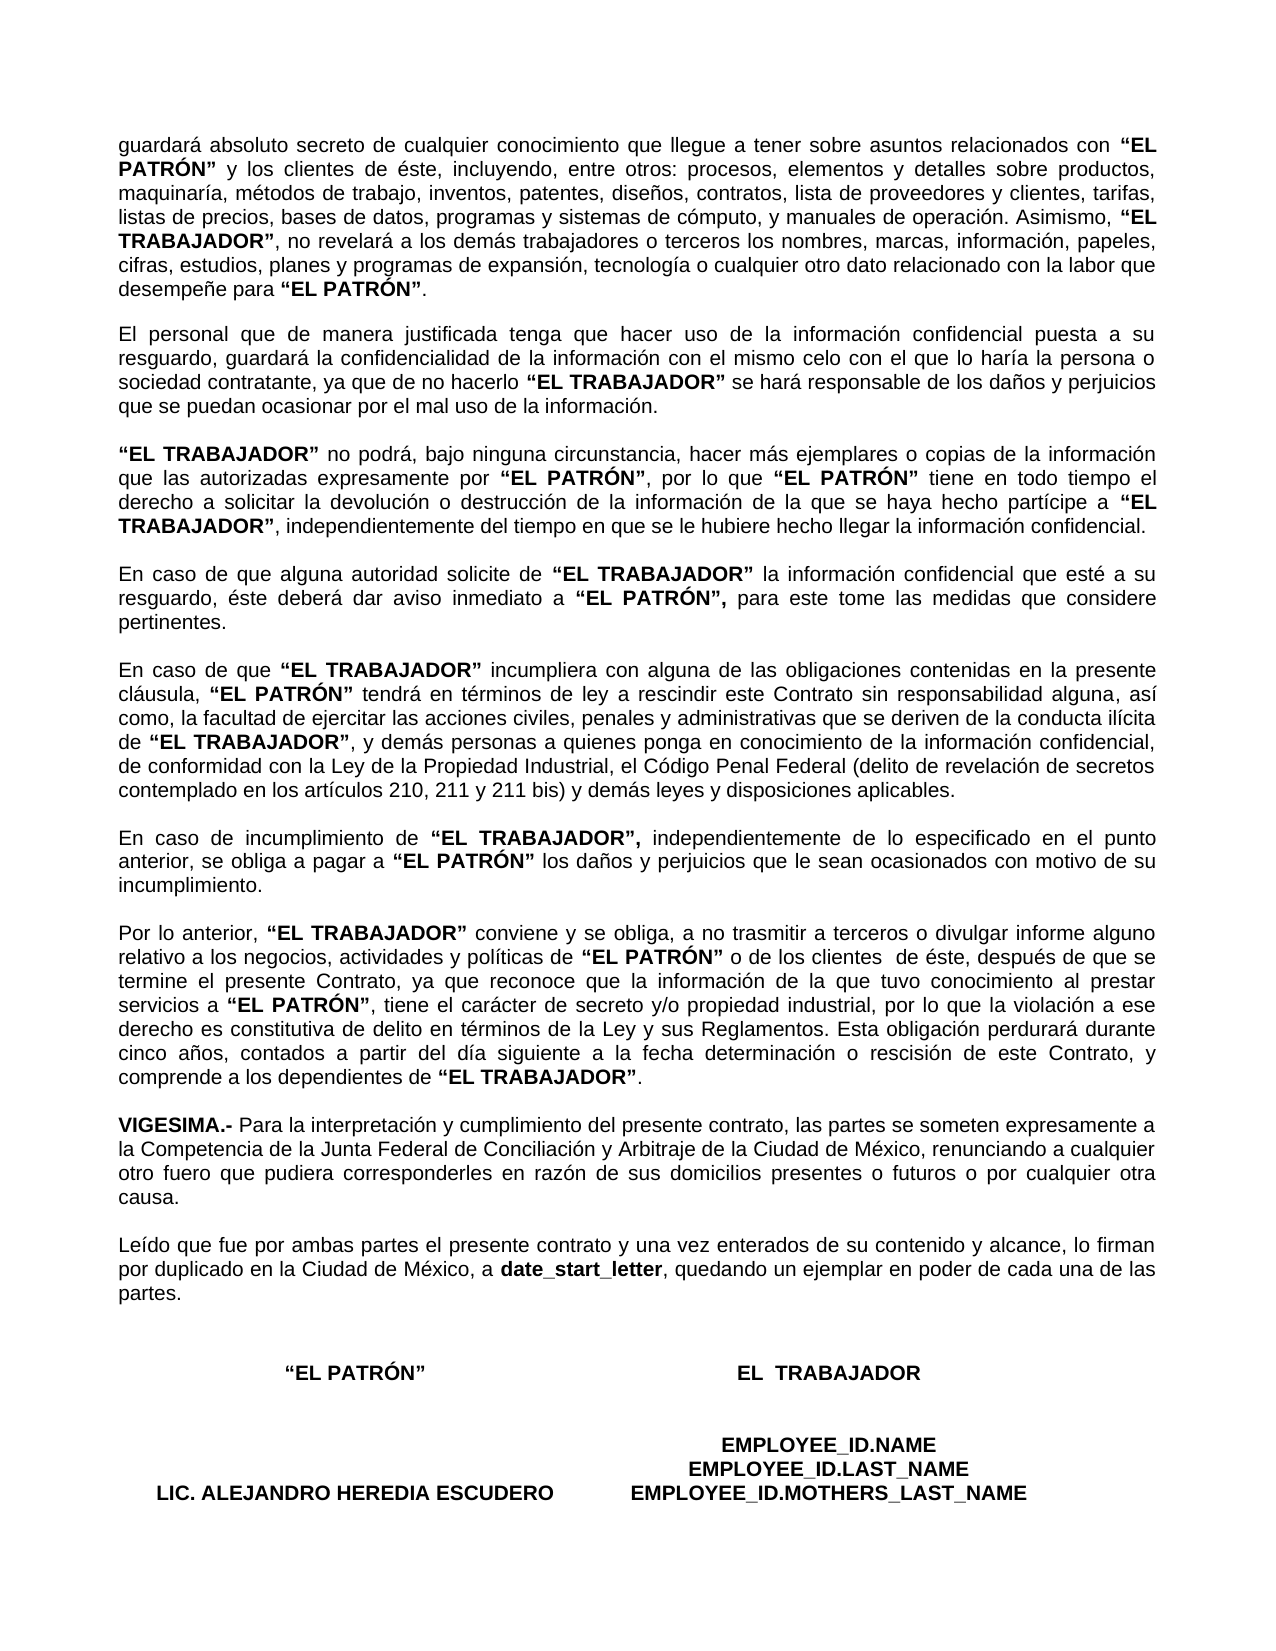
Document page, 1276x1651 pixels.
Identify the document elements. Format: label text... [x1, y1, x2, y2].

text En caso de que “EL TRABAJADOR” incumpliera con alguna de las obligaciones contenidas en la presente cláusula, “EL PATRÓN” tendrá en términos de ley a rescindir este Contrato sin responsabilidad alguna, así como, la facultad de ejercitar las acciones civiles, penales y administrativas que se deriven de la conducta ilícita de “EL TRABAJADOR”, y demás personas a quienes ponga en conocimiento de la información confidencial, de conformidad con la Ley de la Propiedad Industrial, el Código Penal Federal (delito de revelación de secretos contemplado en los artículos 210, 211 y 211 bis) y demás leyes y disposiciones aplicables. [118, 658, 1157, 801]
text El personal que de manera justificada tenga que hacer uso de la información confidencial puesta a su resguardo, guardará la confidencialidad de la información con el mismo celo con el que lo haría la persona o sociedad contratante, ya que de no hacerlo “EL TRABAJADOR” se hará responsable de los daños y perjuicios que se puedan ocasionar por el mal uso de la información. [118, 322, 1157, 418]
text VIGESIMA.- Para la interpretación y cumplimiento del presente contrato, las partes se someten expresamente a la Competencia de la Junta Federal de Conciliación y Arbitraje de la Ciudad de México, renunciando a cualquier otro fuero que pudiera corresponderles en razón de sus domicilios presentes o futuros o por cualquier otra causa. [118, 1113, 1157, 1209]
table_cell employee_id.name employee_id.last_name employee_id.mothers_last_name [592, 1417, 1066, 1505]
text Leído que fue por ambas partes el presente contrato y una vez enterados de su contenido y alcance, lo firman por duplicado en la Ciudad de México, a date_start_letter, quedando un ejemplar en poder de cada una de las partes. [118, 1233, 1157, 1304]
table_header “EL PATRÓN” [118, 1329, 592, 1417]
text “EL TRABAJADOR” no podrá, bajo ninguna circunstancia, hacer más ejemplares o copias de la información que las autorizadas expresamente por “EL PATRÓN”, por lo que “EL PATRÓN” tiene en todo tiempo el derecho a solicitar la devolución o destrucción de la información de la que se haya hecho partícipe a “EL TRABAJADOR”, independientemente del tiempo en que se le hubiere hecho llegar la información confidencial. [118, 442, 1157, 538]
table_cell LIC. ALEJANDRO HEREDIA ESCUDERO [118, 1417, 592, 1505]
text guardará absoluto secreto de cualquier conocimiento que llegue a tener sobre asuntos relacionados con “EL PATRÓN” y los clientes de éste, incluyendo, entre otros: procesos, elementos y detalles sobre productos, maquinaría, métodos de trabajo, inventos, patentes, diseños, contratos, lista de proveedores y clientes, tarifas, listas de precios, bases de datos, programas y sistemas de cómputo, y manuales de operación. Asimismo, “EL TRABAJADOR”, no revelará a los demás trabajadores o terceros los nombres, marcas, información, papeles, cifras, estudios, planes y programas de expansión, tecnología o cualquier otro dato relacionado con la labor que desempeñe para “EL PATRÓN”. [118, 133, 1157, 301]
text Por lo anterior, “EL TRABAJADOR” conviene y se obliga, a no trasmitir a terceros o divulgar informe alguno relativo a los negocios, actividades y políticas de “EL PATRÓN” o de los clientes de éste, después de que se termine el presente Contrato, ya que reconoce que la información de la que tuvo conocimiento al prestar servicios a “EL PATRÓN”, tiene el carácter de secreto y/o propiedad industrial, por lo que la violación a ese derecho es constitutiva de delito en términos de la Ley y sus Reglamentos. Esta obligación perdurará durante cinco años, contados a partir del día siguiente a la fecha determinación o rescisión de este Contrato, y comprende a los dependientes de “EL TRABAJADOR”. [118, 921, 1157, 1089]
text En caso de que alguna autoridad solicite de “EL TRABAJADOR” la información confidencial que esté a su resguardo, éste deberá dar aviso inmediato a “EL PATRÓN”, para este tome las medidas que considere pertinentes. [118, 562, 1157, 634]
text En caso de incumplimiento de “EL TRABAJADOR”, independientemente de lo especificado en el punto anterior, se obliga a pagar a “EL PATRÓN” los daños y perjuicios que le sean ocasionados con motivo de su incumplimiento. [118, 825, 1157, 897]
table_header EL TRABAJADOR [592, 1329, 1066, 1417]
